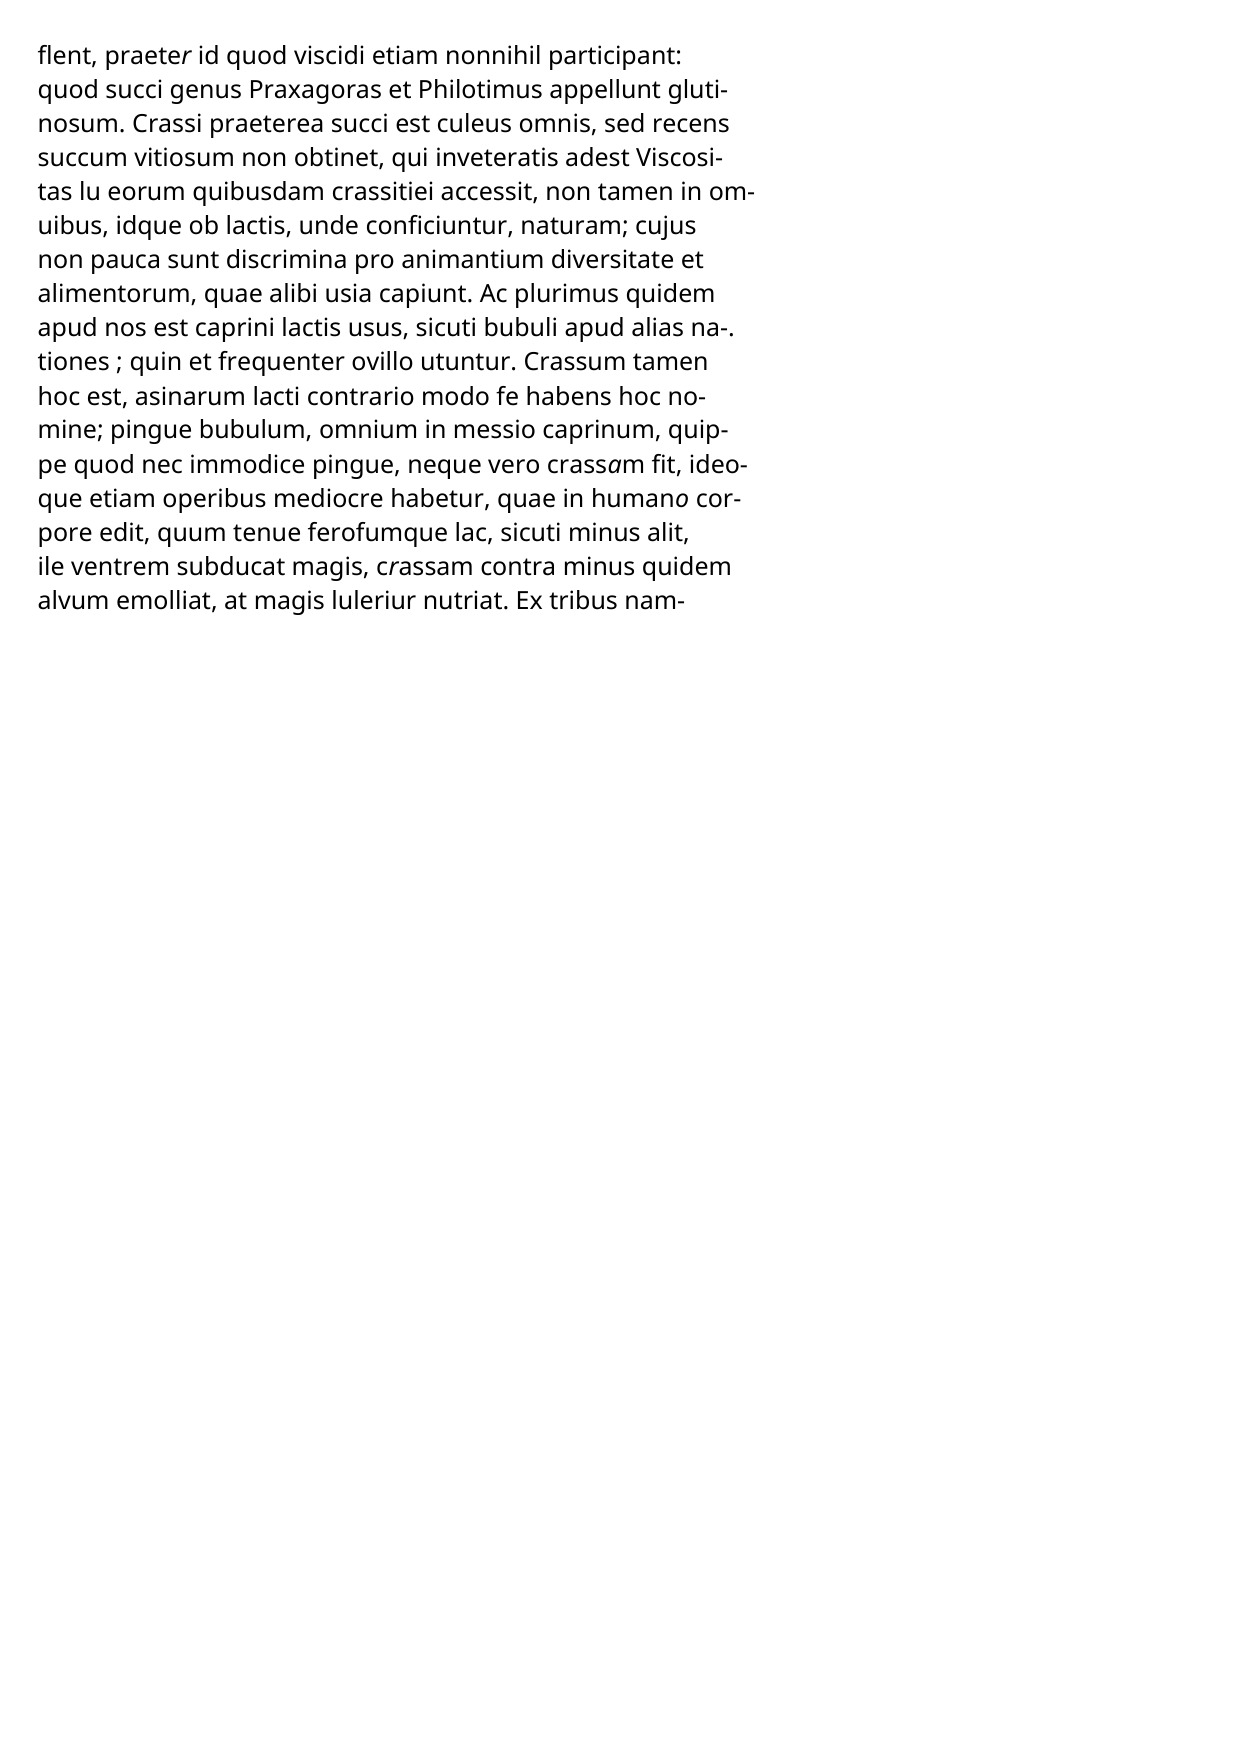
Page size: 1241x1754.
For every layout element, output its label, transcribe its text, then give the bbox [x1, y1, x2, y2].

text flent, praeter id quod viscidi etiam nonnihil participant: quod succi genus Praxagoras et Philotimus appellunt gluti- nosum. Crassi praeterea succi est culeus omnis, sed recens succum vitiosum non obtinet, qui inveteratis adest Viscosi- tas lu eorum quibusdam crassitiei accessit, non tamen in om- uibus, idque ob lactis, unde conficiuntur, naturam; cujus non pauca sunt discrimina pro animantium diversitate et alimentorum, quae alibi usia capiunt. Ac plurimus quidem apud nos est caprini lactis usus, sicuti bubuli apud alias na-. tiones ; quin et frequenter ovillo utuntur. Crassum tamen hoc est, asinarum lacti contrario modo fe habens hoc no- mine; pingue bubulum, omnium in messio caprinum, quip- pe quod nec immodice pingue, neque vero crassam fit, ideo- que etiam operibus mediocre habetur, quae in humano cor- pore edit, quum tenue ferofumque lac, sicuti minus alit, ile ventrem subducat magis, crassam contra minus quidem alvum emolliat, at magis luleriur nutriat. Ex tribus nam- [37, 37, 1203, 617]
